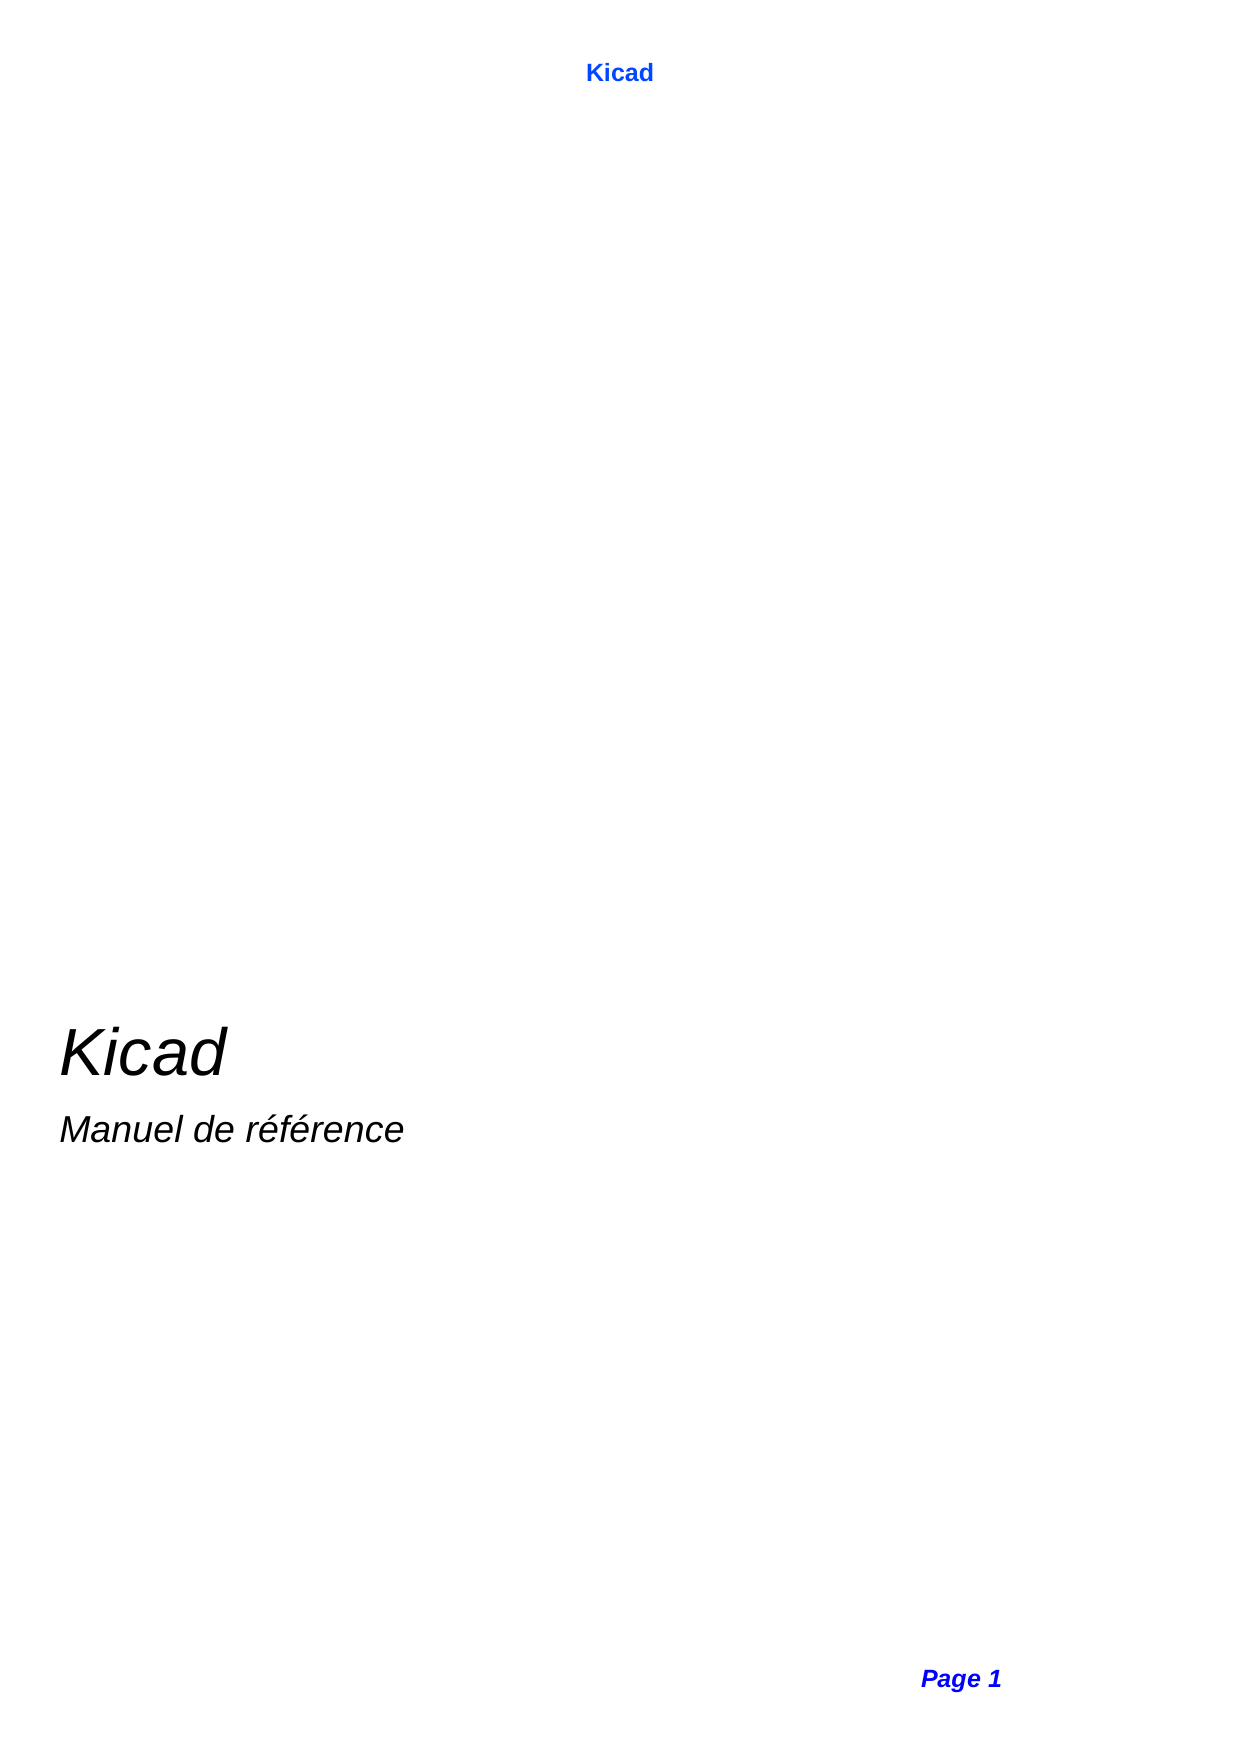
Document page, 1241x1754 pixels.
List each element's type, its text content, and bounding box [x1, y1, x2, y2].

subtitle Manuel de référence [59, 1109, 1181, 1151]
subtitle Kicad [59, 1015, 1181, 1089]
